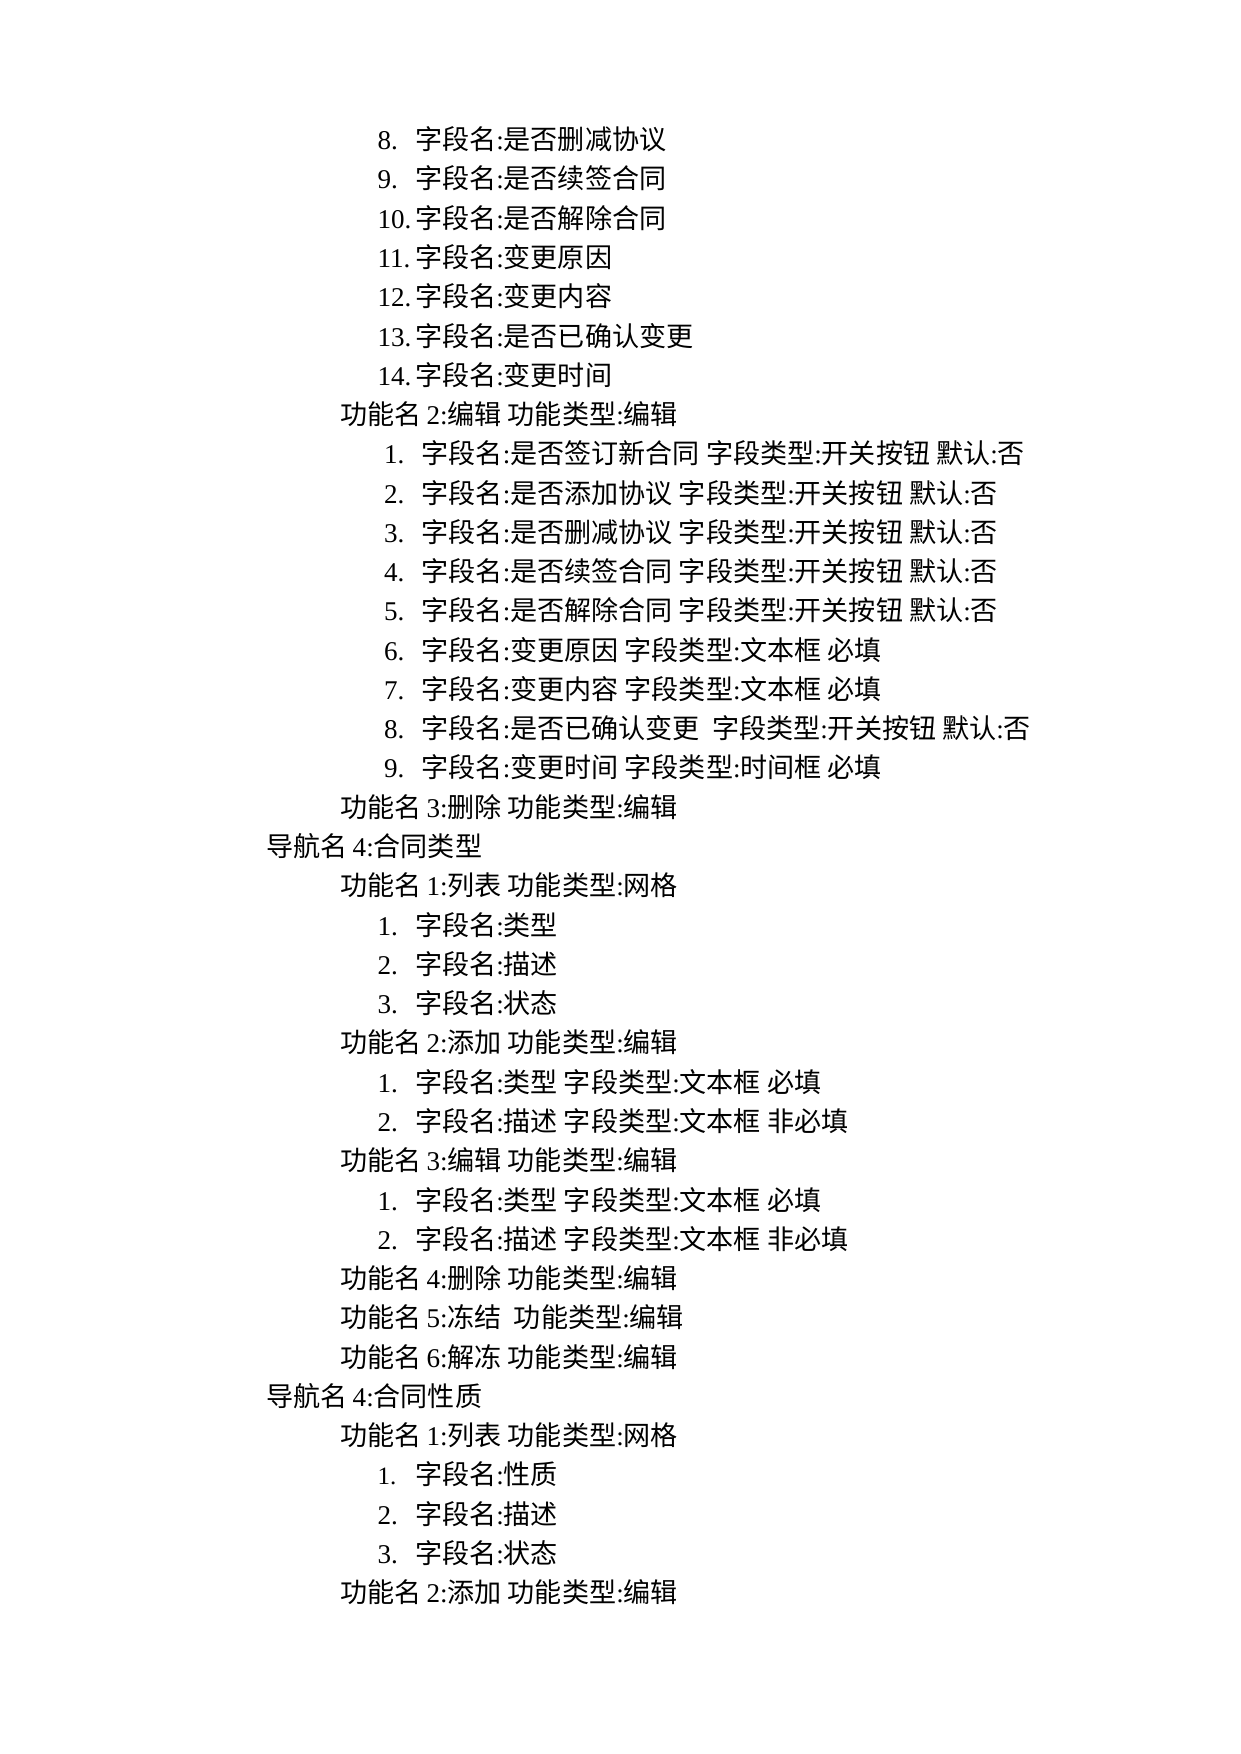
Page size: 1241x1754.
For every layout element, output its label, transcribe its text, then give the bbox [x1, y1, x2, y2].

list 字段名:变更原因 [377, 236, 1122, 275]
list 字段名:描述 [377, 943, 1122, 982]
text 功能名1:列表 功能类型:网格 [118, 1414, 1122, 1453]
list 字段名:是否续签合同 字段类型:开关按钮 默认:否 [384, 550, 1122, 589]
text 功能名3:删除 功能类型:编辑 [118, 786, 1122, 825]
text 功能名2:编辑 功能类型:编辑 [118, 393, 1122, 432]
list 字段名:变更内容 字段类型:文本框 必填 [384, 668, 1122, 707]
list 字段名:变更内容 [377, 275, 1122, 314]
list 字段名:状态 [377, 982, 1122, 1021]
list 字段名:描述 字段类型:文本框 非必填 [377, 1218, 1122, 1257]
list 字段名:状态 [377, 1532, 1122, 1571]
list 字段名:变更原因 字段类型:文本框 必填 [384, 629, 1122, 668]
list 字段名:类型 [377, 903, 1122, 943]
text 功能名3:编辑 功能类型:编辑 [118, 1139, 1122, 1178]
list 字段名:描述 字段类型:文本框 非必填 [377, 1100, 1122, 1139]
list 字段名:是否解除合同 字段类型:开关按钮 默认:否 [384, 589, 1122, 629]
text 功能名5:冻结 功能类型:编辑 [118, 1296, 1122, 1336]
list 字段名:变更时间 字段类型:时间框 必填 [384, 746, 1122, 786]
list 字段名:描述 [377, 1493, 1122, 1532]
list 字段名:是否已确认变更 [377, 314, 1122, 354]
text 功能名1:列表 功能类型:网格 [118, 864, 1122, 903]
list 字段名:是否删减协议 [377, 118, 1122, 157]
text 功能名2:添加 功能类型:编辑 [118, 1571, 1122, 1610]
text 功能名4:删除 功能类型:编辑 [118, 1257, 1122, 1296]
text 功能名2:添加 功能类型:编辑 [118, 1021, 1122, 1061]
list 字段名:类型 字段类型:文本框 必填 [377, 1061, 1122, 1100]
list 字段名:是否删减协议 字段类型:开关按钮 默认:否 [384, 511, 1122, 550]
list 字段名:性质 [377, 1453, 1122, 1493]
list 字段名:是否解除合同 [377, 197, 1122, 236]
text 导航名4:合同类型 [118, 825, 1122, 864]
list 字段名:类型 字段类型:文本框 必填 [377, 1178, 1122, 1218]
text 功能名6:解冻 功能类型:编辑 [118, 1336, 1122, 1375]
text 导航名4:合同性质 [118, 1375, 1122, 1414]
list 字段名:是否已确认变更 字段类型:开关按钮 默认:否 [384, 707, 1122, 746]
list 字段名:是否续签合同 [377, 157, 1122, 197]
list 字段名:是否签订新合同 字段类型:开关按钮 默认:否 [384, 432, 1122, 472]
list 字段名:变更时间 [377, 354, 1122, 393]
list 字段名:是否添加协议 字段类型:开关按钮 默认:否 [384, 472, 1122, 511]
